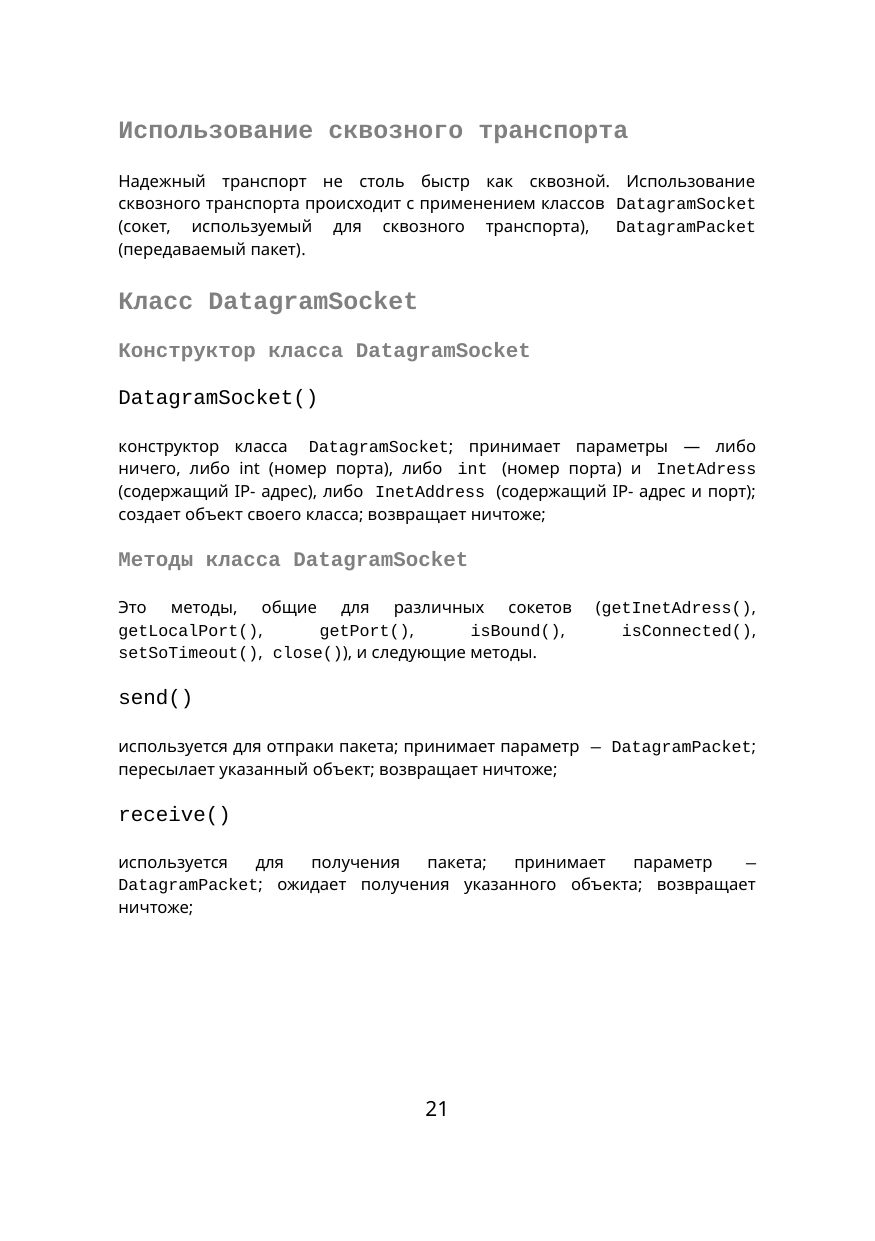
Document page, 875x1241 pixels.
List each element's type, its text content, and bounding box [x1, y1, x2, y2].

text send() [118, 687, 756, 711]
text Конструктор класса DatagramSocket [118, 341, 756, 364]
text Это методы, общие для различных сокетов (getInetAdress(), getLocalPort(), getPort(), isBound(), isConnected(), setSoTimeout(), close()), и следующие методы. [118, 595, 756, 664]
text используется для получения пакета; принимает параметр — DatagramPacket; ожидает получения указанного объекта; возвращает ничтоже; [118, 850, 756, 918]
text Класс DatagramSocket [118, 288, 756, 317]
text конструктор класса DatagramSocket; принимает параметры — либо ничего, либо int (номер порта), либо int (номер порта) и InetAdress (содержащий IP- адрес), либо InetAddress (содержащий IP- адрес и порт); создает объект своего класса; возвращает ничтоже; [118, 434, 756, 525]
text Надежный транспорт не столь быстр как сквозной. Использование сквозного транспорта происходит с применением классов DatagramSocket (сокет, используемый для сквозного транспорта), DatagramPacket (передаваемый пакет). [118, 169, 756, 260]
text используется для отпраки пакета; принимает параметр — DatagramPacket; пересылает указанный объект; возвращает ничтоже; [118, 735, 756, 780]
text DatagramSocket() [118, 387, 756, 411]
text receive() [118, 804, 756, 827]
text Методы класса DatagramSocket [118, 549, 756, 573]
text Использование сквозного транспорта [118, 118, 756, 146]
